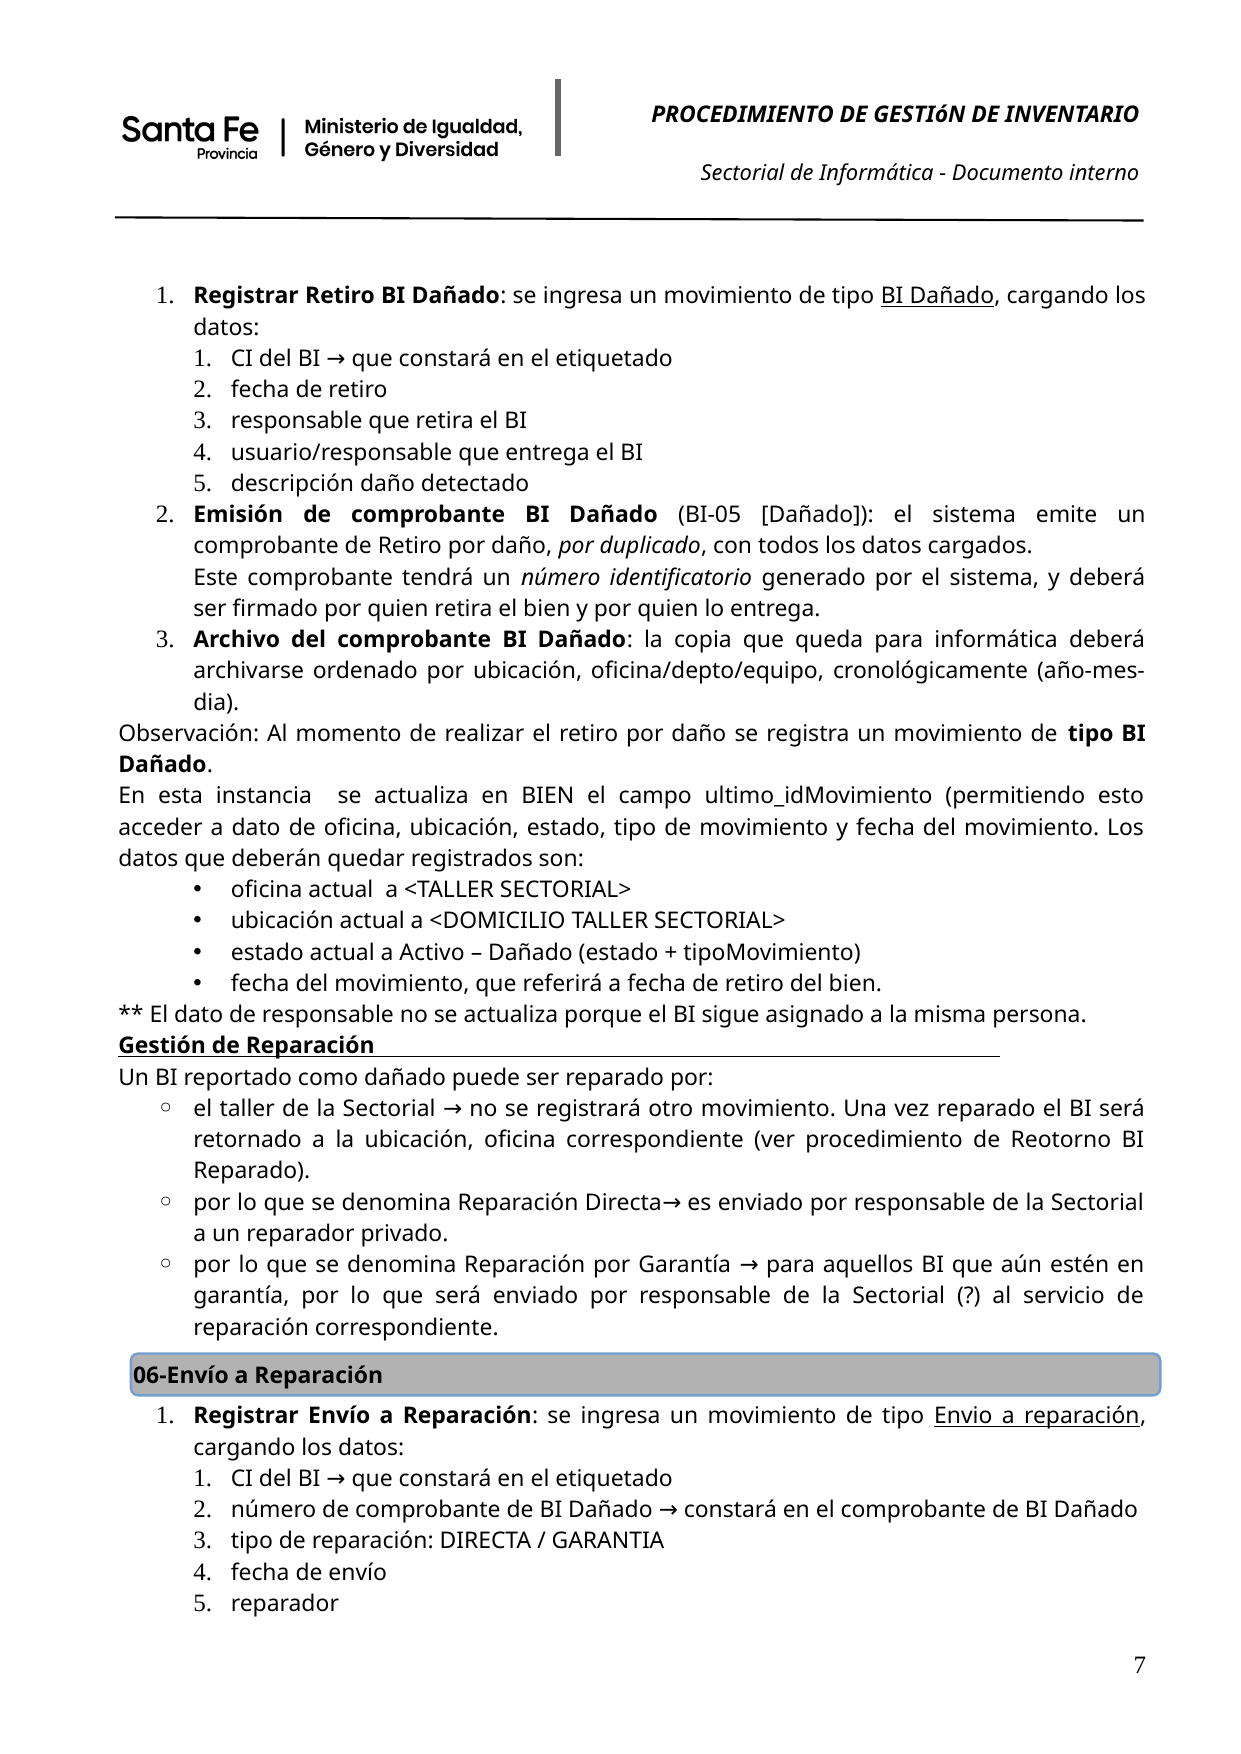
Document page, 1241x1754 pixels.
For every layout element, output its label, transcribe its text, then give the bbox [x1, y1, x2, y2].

list el taller de la Sectorial → no se registrará otro movimiento. Una vez reparado el BI será retornado a la ubicación, oficina correspondiente (ver procedimiento de Reotorno BI Reparado). [156, 1092, 1146, 1186]
list por lo que se denomina Reparación por Garantía → para aquellos BI que aún estén en garantía, por lo que será enviado por responsable de la Sectorial (?) al servicio de reparación correspondiente. [156, 1248, 1146, 1342]
text Gestión de Reparación [118, 1029, 1146, 1061]
list Este comprobante tendrá un número identificatorio generado por el sistema, y deberá ser firmado por quien retira el bien y por quien lo entrega. [156, 561, 1146, 623]
list Emisión de comprobante BI Dañado (BI-05 [Dañado]): el sistema emite un comprobante de Retiro por daño, por duplicado, con todos los datos cargados. [156, 498, 1146, 561]
list número de comprobante de BI Dañado → constará en el comprobante de BI Dañado [193, 1493, 1146, 1524]
list descripción daño detectado [193, 467, 1146, 498]
list estado actual a Activo – Dañado (estado + tipoMovimiento) [193, 936, 1146, 967]
text En esta instancia se actualiza en BIEN el campo ultimo_idMovimiento (permitiendo esto acceder a dato de oficina, ubicación, estado, tipo de movimiento y fecha del movimiento. Los datos que deberán quedar registrados son: [118, 779, 1146, 873]
text Un BI reportado como dañado puede ser reparado por: [118, 1061, 1146, 1092]
list oficina actual a <TALLER SECTORIAL> [193, 873, 1146, 904]
text ** El dato de responsable no se actualiza porque el BI sigue asignado a la misma persona. [118, 998, 1146, 1029]
picture [102, 100, 550, 170]
list reparador [193, 1587, 1146, 1618]
list usuario/responsable que entrega el BI [193, 436, 1146, 467]
list fecha de envío [193, 1556, 1146, 1587]
list responsable que retira el BI [193, 404, 1146, 436]
list CI del BI → que constará en el etiquetado [193, 1462, 1146, 1493]
list CI del BI → que constará en el etiquetado [193, 342, 1146, 373]
list Registrar Retiro BI Dañado: se ingresa un movimiento de tipo BI Dañado, cargando los datos: [156, 279, 1146, 342]
list por lo que se denomina Reparación Directa→ es enviado por responsable de la Sectorial a un reparador privado. [156, 1186, 1146, 1248]
list fecha del movimiento, que referirá a fecha de retiro del bien. [193, 967, 1146, 998]
list Archivo del comprobante BI Dañado: la copia que queda para informática deberá archivarse ordenado por ubicación, oficina/depto/equipo, cronológicamente (año-mes-dia). [156, 623, 1146, 717]
list tipo de reparación: DIRECTA / GARANTIA [193, 1524, 1146, 1556]
list fecha de retiro [193, 373, 1146, 404]
list ubicación actual a <DOMICILIO TALLER SECTORIAL> [193, 904, 1146, 936]
list Registrar Envío a Reparación: se ingresa un movimiento de tipo Envio a reparación, cargando los datos: [156, 1399, 1146, 1462]
text Observación: Al momento de realizar el retiro por daño se registra un movimiento de tipo BI Dañado. [118, 717, 1146, 779]
